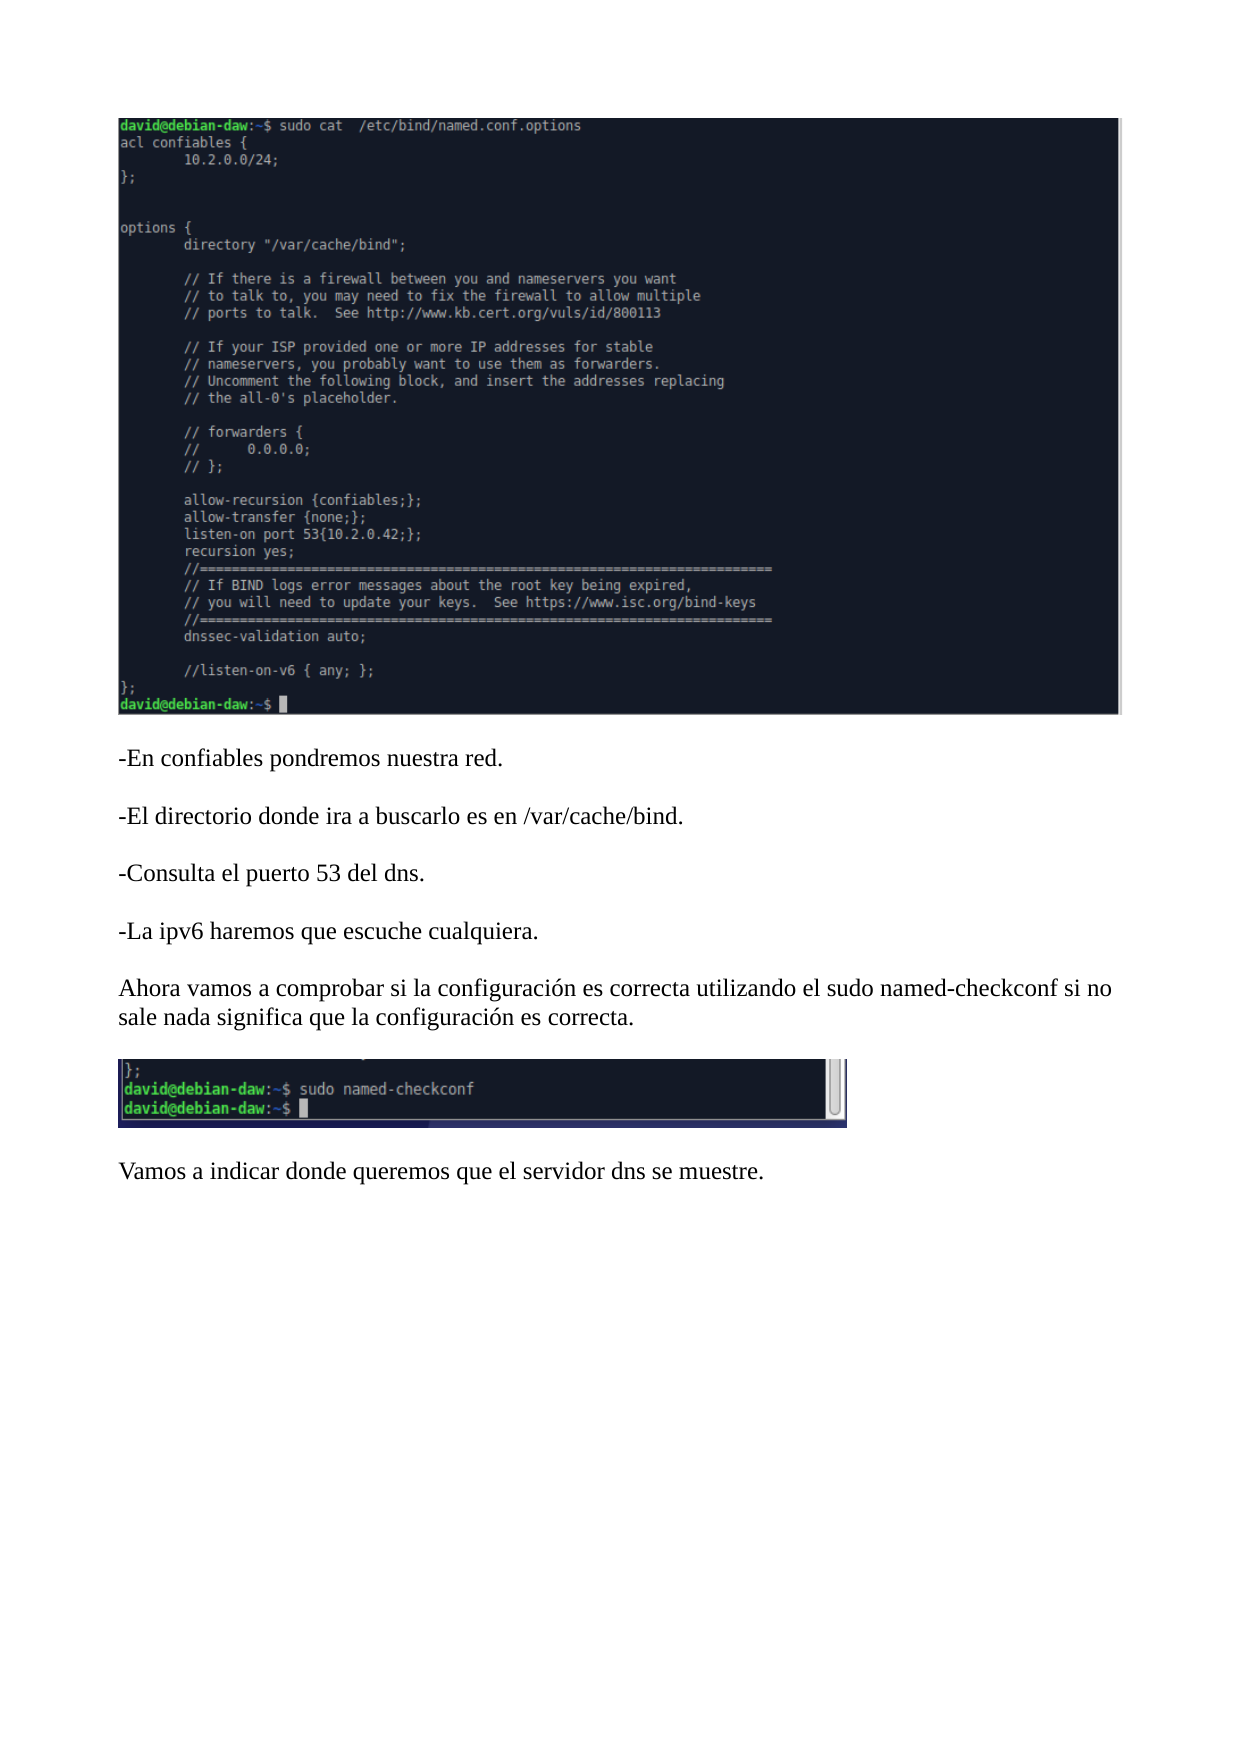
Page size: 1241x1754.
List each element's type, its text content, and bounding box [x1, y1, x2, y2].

text Vamos a indicar donde queremos que el servidor dns se muestre. [118, 1156, 1122, 1185]
text Ahora vamos a comprobar si la configuración es correcta utilizando el sudo named-checkconf si no sale nada significa que la configuración es correcta. [118, 973, 1122, 1031]
text -El directorio donde ira a buscarlo es en /var/cache/bind. [118, 801, 1122, 830]
text -La ipv6 haremos que escuche cualquiera. [118, 916, 1122, 945]
picture [118, 118, 1123, 715]
picture [118, 1059, 847, 1128]
text -Consulta el puerto 53 del dns. [118, 858, 1122, 887]
text -En confiables pondremos nuestra red. [118, 743, 1122, 772]
